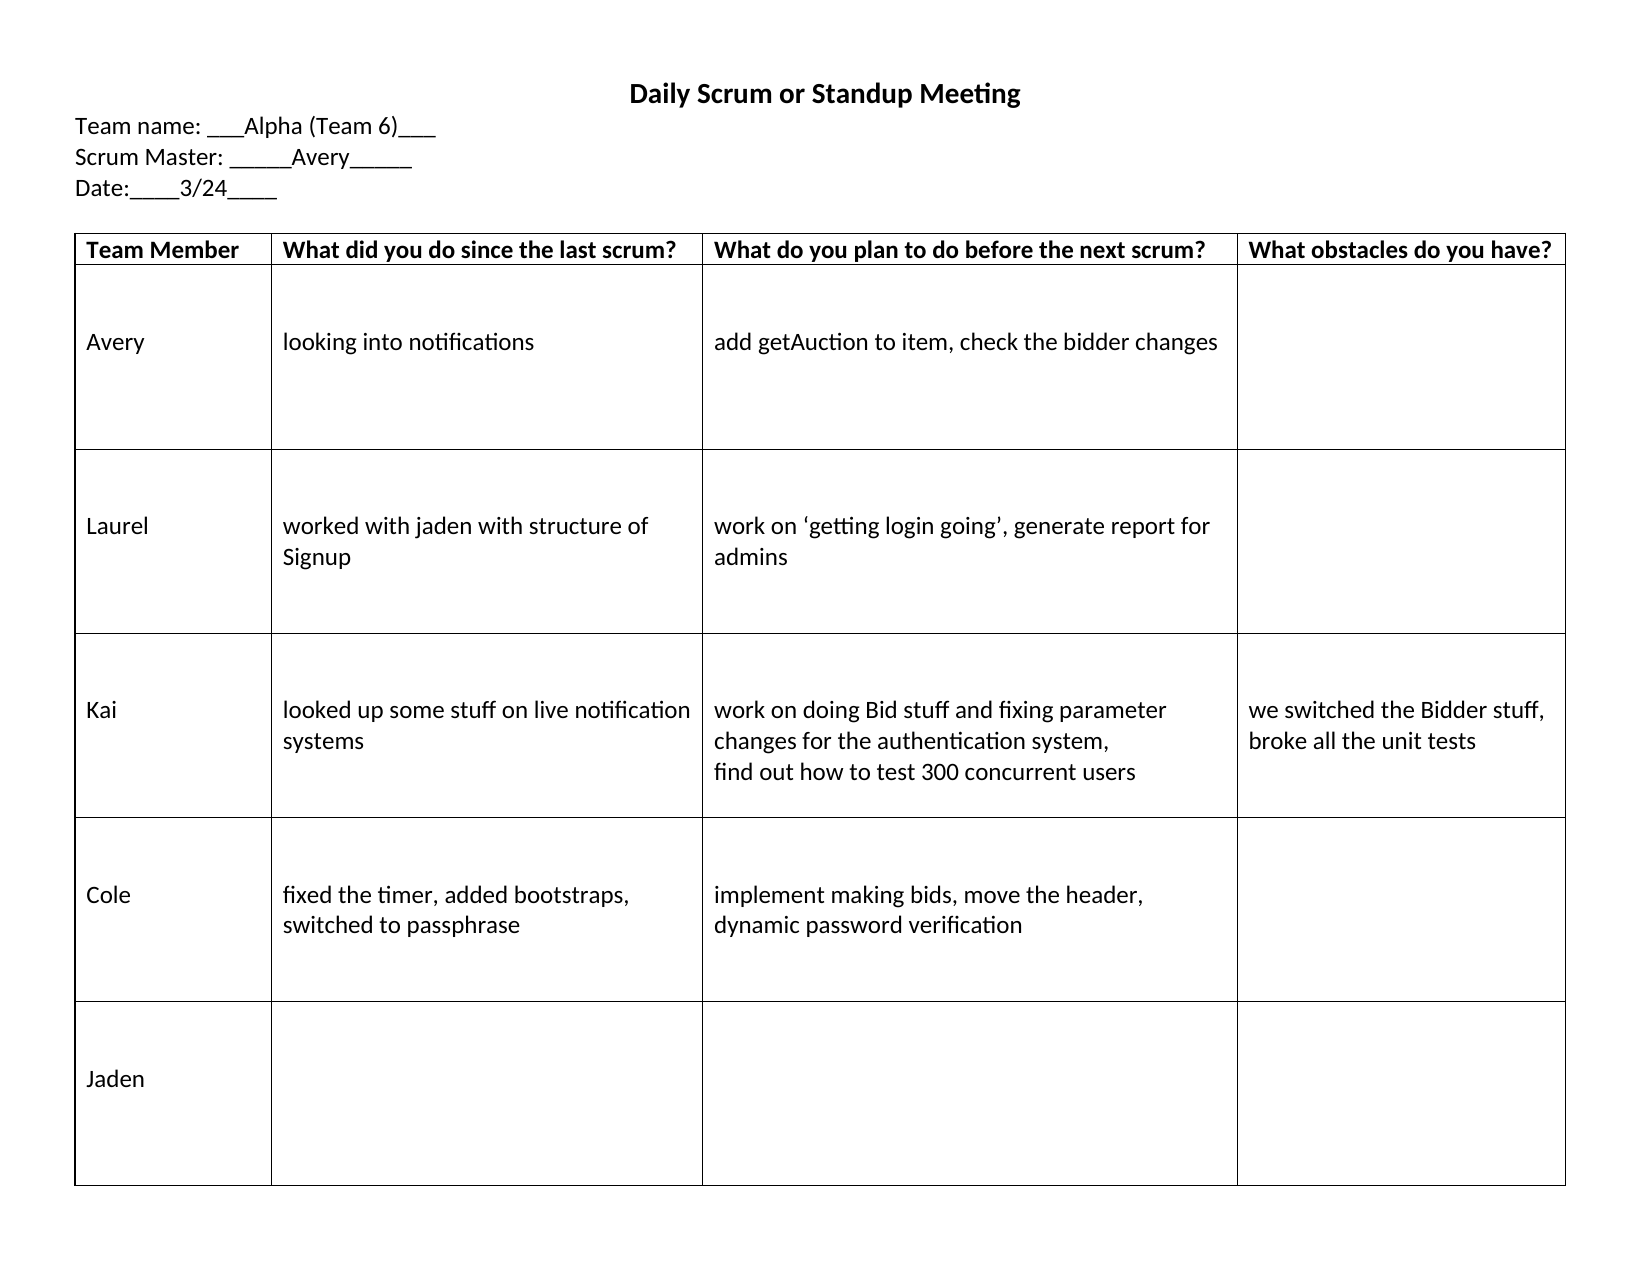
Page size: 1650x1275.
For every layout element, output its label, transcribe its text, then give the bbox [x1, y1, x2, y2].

table_cell looked up some stuff on live notification systems [272, 634, 702, 817]
table_cell [703, 1002, 1237, 1185]
table_cell Avery [76, 265, 271, 448]
table_cell work on ‘getting login going’, generate report for admins [703, 450, 1237, 633]
table_cell work on doing Bid stuff and fixing parameter changes for the authentication system, find out how to test 300 concurrent users [703, 634, 1237, 817]
table_cell add getAuction to item, check the bidder changes [703, 265, 1237, 448]
table_header What do you plan to do before the next scrum? [703, 234, 1237, 264]
text Date:____3/24____ [75, 172, 1575, 202]
table_cell Cole [76, 818, 271, 1001]
table_header What did you do since the last scrum? [272, 234, 702, 264]
table_cell looking into notifications [272, 265, 702, 448]
table_cell we switched the Bidder stuff, broke all the unit tests [1238, 634, 1565, 817]
table_cell Laurel [76, 450, 271, 633]
table_cell worked with jaden with structure of Signup [272, 450, 702, 633]
text Scrum Master: _____Avery_____ [75, 141, 1575, 172]
table_cell implement making bids, move the header, dynamic password verification [703, 818, 1237, 1001]
table_cell Jaden [76, 1002, 271, 1185]
text Daily Scrum or Standup Meeting [75, 75, 1575, 111]
table_cell [272, 1002, 702, 1185]
text Team name: ___Alpha (Team 6)___ [75, 111, 1575, 141]
table_header What obstacles do you have? [1238, 234, 1565, 264]
table_header Team Member [76, 234, 271, 264]
table_cell [1238, 818, 1565, 1001]
table_cell [1238, 450, 1565, 633]
table_cell fixed the timer, added bootstraps, switched to passphrase [272, 818, 702, 1001]
table_cell Kai [76, 634, 271, 817]
table_cell [1238, 1002, 1565, 1185]
table_cell [1238, 265, 1565, 448]
